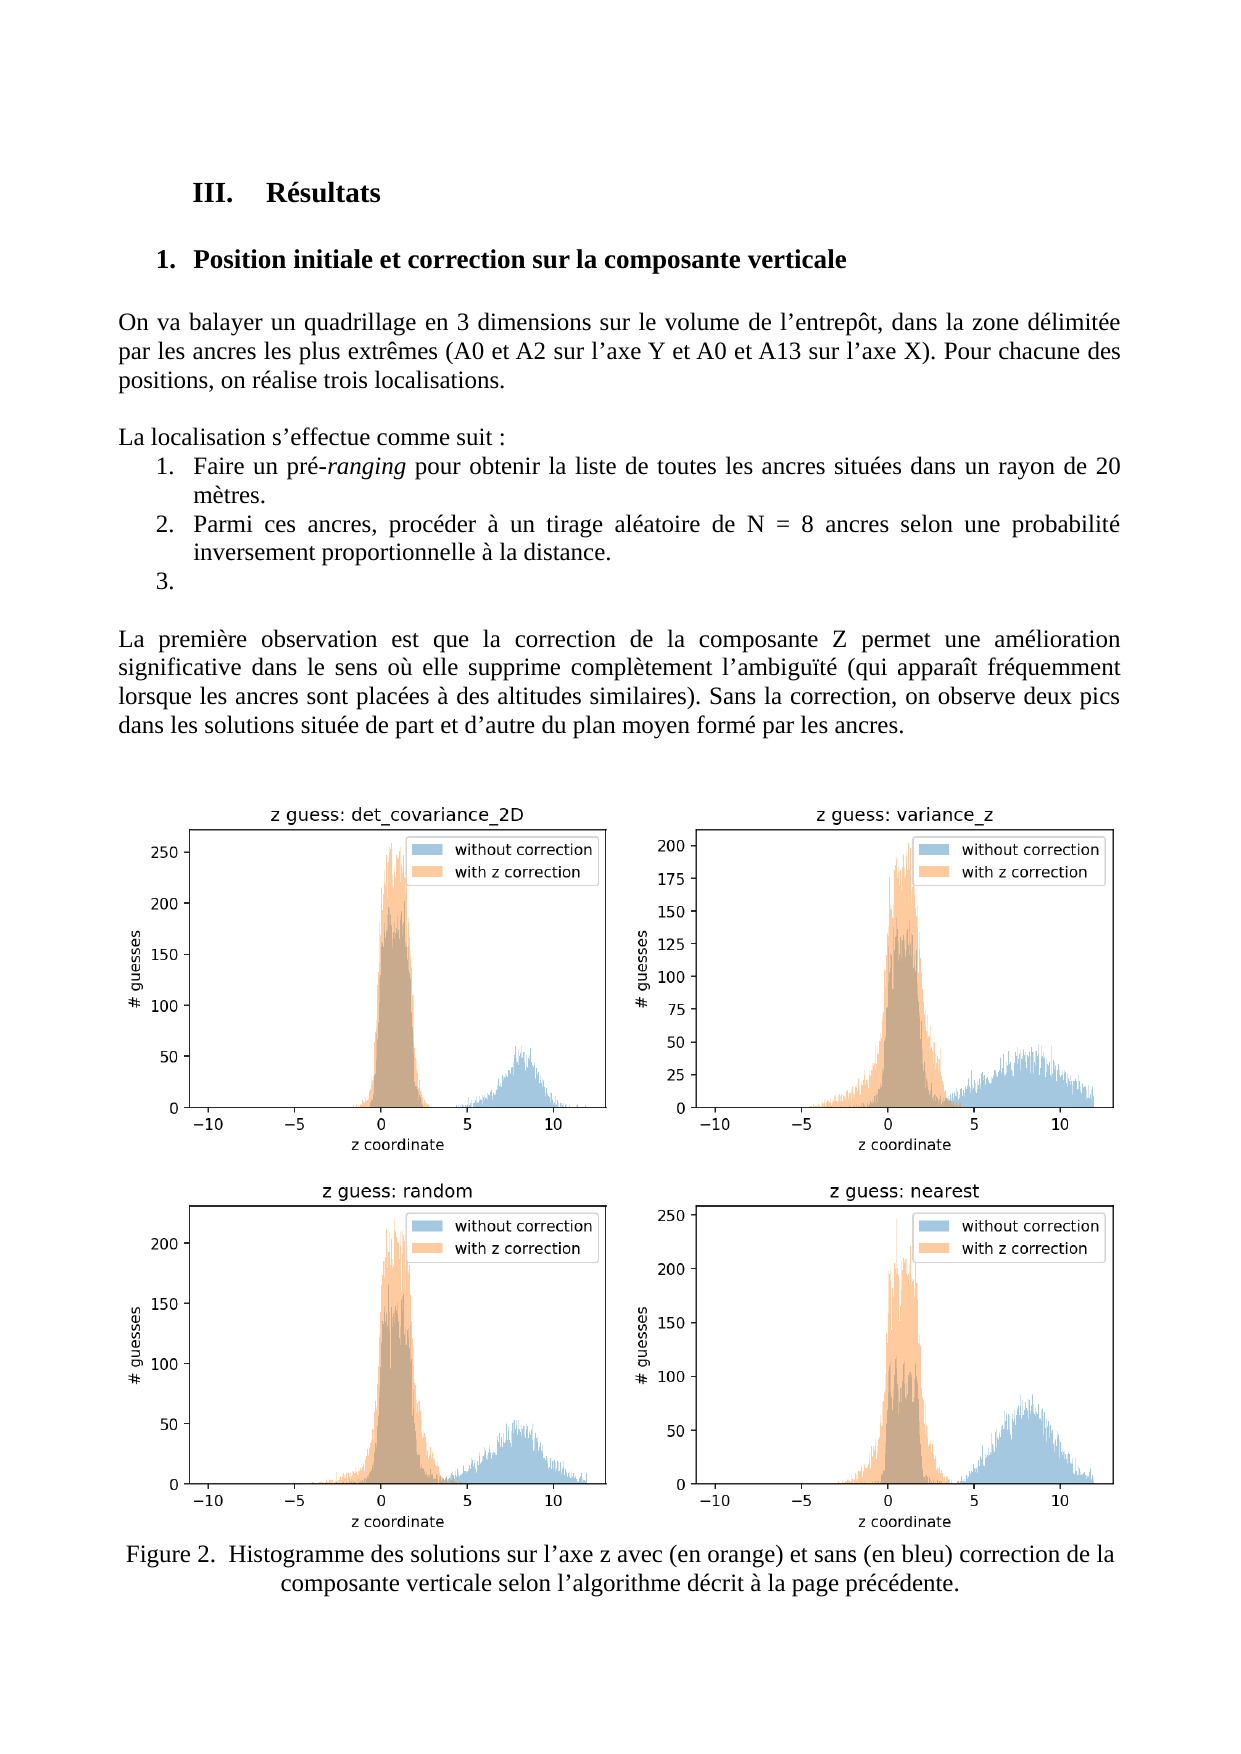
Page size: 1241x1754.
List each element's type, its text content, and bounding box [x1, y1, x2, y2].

text On va balayer un quadrillage en 3 dimensions sur le volume de l’entrepôt, dans la zone délimitée par les ancres les plus extrêmes (A0 et A2 sur l’axe Y et A0 et A13 sur l’axe X). Pour chacune des positions, on réalise trois localisations. [118, 307, 1122, 394]
text Figure 2. Histogramme des solutions sur l’axe z avec (en orange) et sans (en bleu) correction de la composante verticale selon l’algorithme décrit à la page précédente. [118, 1540, 1122, 1597]
list Position initiale et correction sur la composante verticale [156, 243, 1122, 274]
text III. Résultats [118, 176, 1122, 209]
list Faire un pré-ranging pour obtenir la liste de toutes les ancres situées dans un rayon de 20 mètres. [156, 451, 1122, 509]
text La première observation est que la correction de la composante Z permet une amélioration significative dans le sens où elle supprime complètement l’ambiguïté (qui apparaît fréquemment lorsque les ancres sont placées à des altitudes similaires). Sans la correction, on observe deux pics dans les solutions située de part et d’autre du plan moyen formé par les ancres. [118, 624, 1122, 739]
list Parmi ces ancres, procéder à un tirage aléatoire de N = 8 ancres selon une probabilité inversement proportionnelle à la distance. [156, 509, 1122, 566]
text La localisation s’effectue comme suit : [118, 422, 1122, 451]
picture [118, 796, 1123, 1540]
